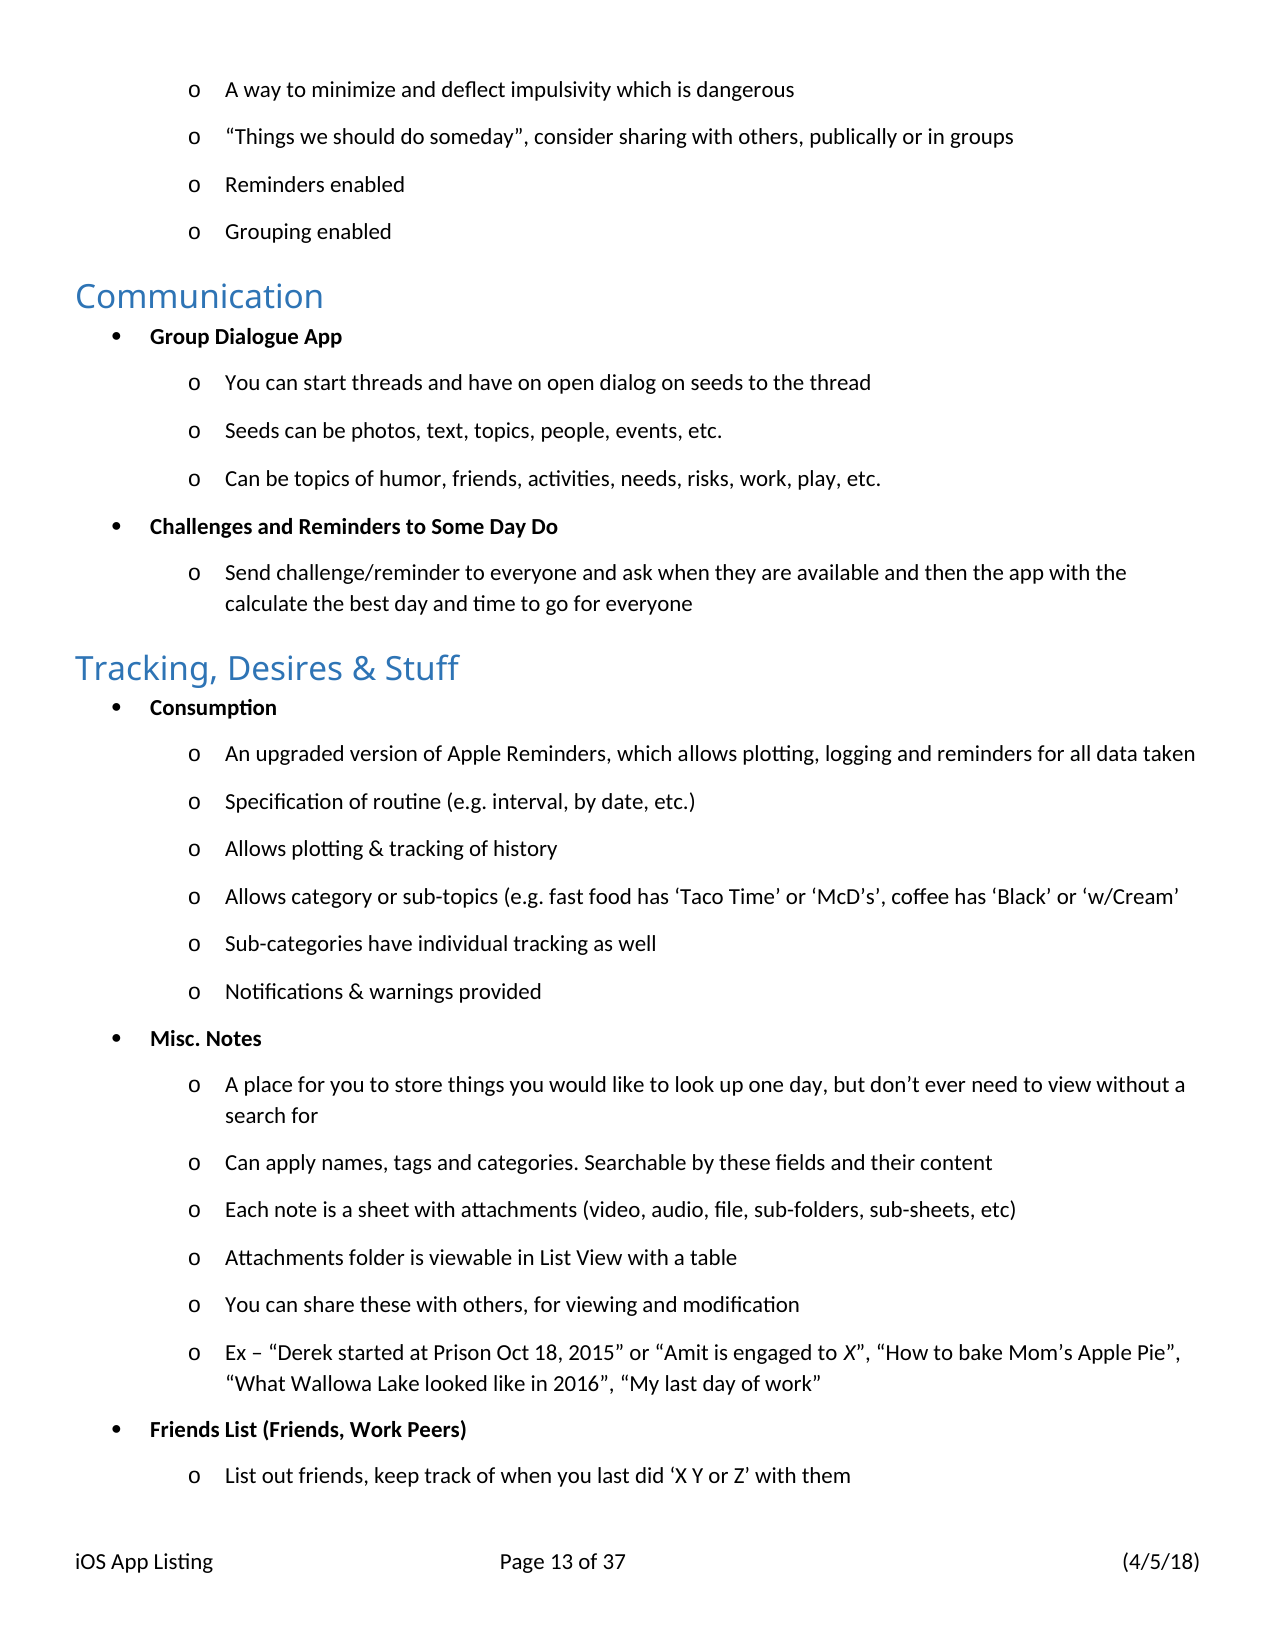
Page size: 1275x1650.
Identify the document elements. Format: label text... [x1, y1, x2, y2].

list List out friends, keep track of when you last did ‘X Y or Z’ with them [187, 1461, 1200, 1491]
list Can be topics of humor, friends, activities, needs, risks, work, play, etc. [187, 464, 1200, 493]
list Each note is a sheet with attachments (video, audio, file, sub-folders, sub-sheets, etc) [187, 1195, 1200, 1224]
list Sub-categories have individual tracking as well [187, 929, 1200, 958]
list You can start threads and have on open dialog on seeds to the thread [187, 368, 1200, 398]
list Allows category or sub-topics (e.g. fast food has ‘Taco Time’ or ‘McD’s’, coffee has ‘Black’ or ‘w/Cream’ [187, 882, 1200, 911]
list Ex – “Derek started at Prison Oct 18, 2015” or “Amit is engaged to X”, “How to bake Mom’s Apple Pie”, “What Wallowa Lake looked like in 2016”, “My last day of work” [187, 1338, 1200, 1397]
list A way to minimize and deflect impulsivity which is dangerous [187, 75, 1200, 104]
list Send challenge/reminder to everyone and ask when they are available and then the app with the calculate the best day and time to go for everyone [187, 558, 1200, 617]
list Allows plotting & tracking of history [187, 834, 1200, 863]
list Group Dialogue App [112, 322, 1200, 350]
list Notifications & warnings provided [187, 977, 1200, 1006]
list An upgraded version of Apple Reminders, which allows plotting, logging and reminders for all data taken [187, 739, 1200, 768]
list Can apply names, tags and categories. Searchable by these fields and their content [187, 1148, 1200, 1177]
list Misc. Notes [112, 1024, 1200, 1052]
list Challenges and Reminders to Some Day Do [112, 512, 1200, 540]
subtitle Communication [75, 273, 1200, 319]
list Attachments folder is viewable in List View with a table [187, 1243, 1200, 1272]
list “Things we should do someday”, consider sharing with others, publically or in groups [187, 122, 1200, 152]
list Consumption [112, 693, 1200, 721]
list Reminders enabled [187, 170, 1200, 199]
list Friends List (Friends, Work Peers) [112, 1415, 1200, 1443]
list Seeds can be photos, text, topics, people, events, etc. [187, 416, 1200, 445]
list A place for you to store things you would like to look up one day, but don’t ever need to view without a search for [187, 1071, 1200, 1129]
subtitle Tracking, Desires & Stuff [75, 644, 1200, 690]
list Specification of routine (e.g. interval, by date, etc.) [187, 787, 1200, 816]
list Grouping enabled [187, 217, 1200, 247]
list You can share these with others, for viewing and modification [187, 1290, 1200, 1319]
